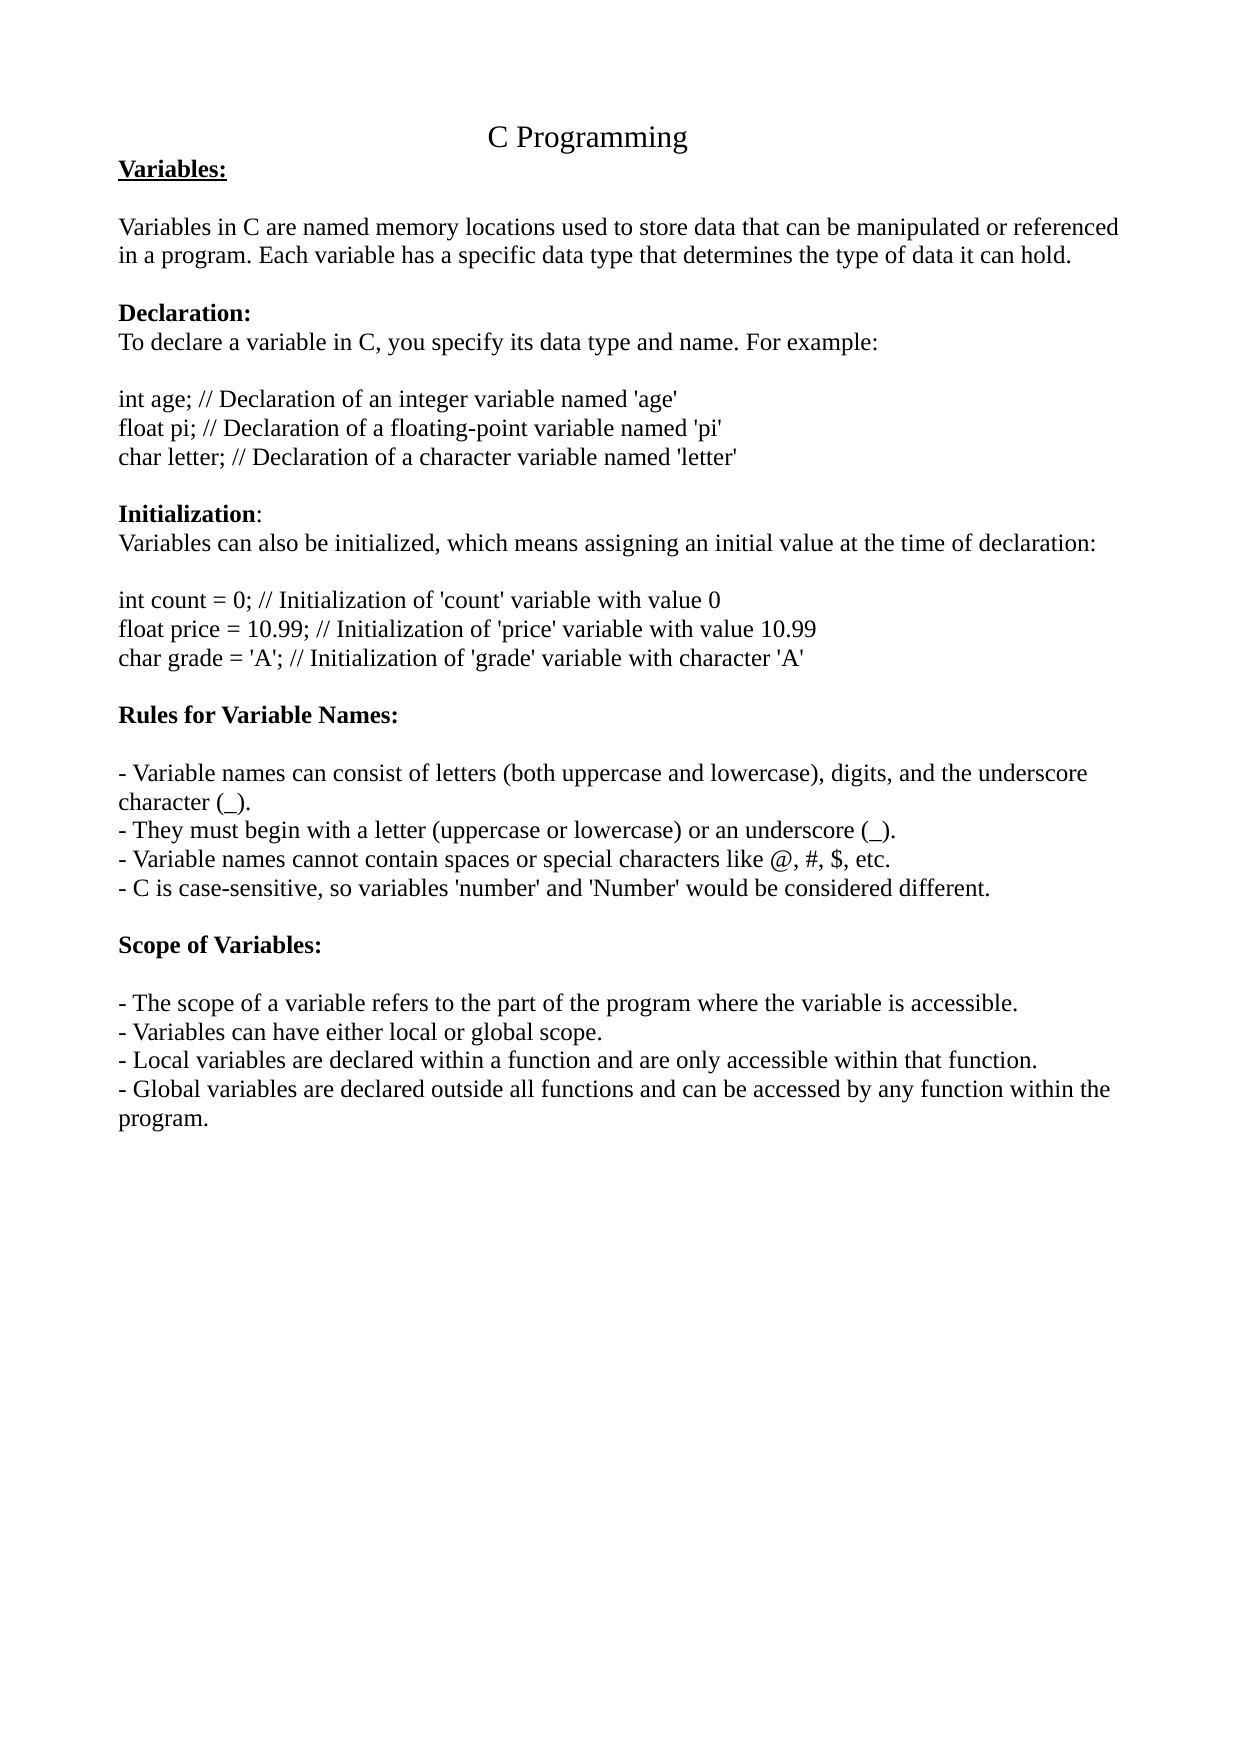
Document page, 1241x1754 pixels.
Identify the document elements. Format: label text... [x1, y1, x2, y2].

text - Variable names can consist of letters (both uppercase and lowercase), digits, and the underscore character (_). [118, 758, 1122, 815]
text - Local variables are declared within a function and are only accessible within that function. [118, 1045, 1122, 1074]
text Variables: [118, 154, 1122, 183]
text Rules for Variable Names: [118, 700, 1122, 729]
text C Programming [118, 118, 1122, 154]
text int age; // Declaration of an integer variable named 'age' [118, 384, 1122, 413]
text int count = 0; // Initialization of 'count' variable with value 0 [118, 585, 1122, 614]
text Variables can also be initialized, which means assigning an initial value at the time of declaration: [118, 528, 1122, 557]
text - Global variables are declared outside all functions and can be accessed by any function within the program. [118, 1074, 1122, 1132]
text char grade = 'A'; // Initialization of 'grade' variable with character 'A' [118, 643, 1122, 672]
text Declaration: [118, 298, 1122, 327]
text Scope of Variables: [118, 930, 1122, 959]
text - Variable names cannot contain spaces or special characters like @, #, $, etc. [118, 844, 1122, 873]
text float pi; // Declaration of a floating-point variable named 'pi' [118, 413, 1122, 442]
text - Variables can have either local or global scope. [118, 1017, 1122, 1045]
text float price = 10.99; // Initialization of 'price' variable with value 10.99 [118, 614, 1122, 643]
text char letter; // Declaration of a character variable named 'letter' [118, 442, 1122, 470]
text - They must begin with a letter (uppercase or lowercase) or an underscore (_). [118, 815, 1122, 844]
text Initialization: [118, 499, 1122, 528]
text To declare a variable in C, you specify its data type and name. For example: [118, 327, 1122, 355]
text - The scope of a variable refers to the part of the program where the variable is accessible. [118, 988, 1122, 1017]
text - C is case-sensitive, so variables 'number' and 'Number' would be considered different. [118, 873, 1122, 902]
text Variables in C are named memory locations used to store data that can be manipulated or referenced in a program. Each variable has a specific data type that determines the type of data it can hold. [118, 212, 1122, 269]
